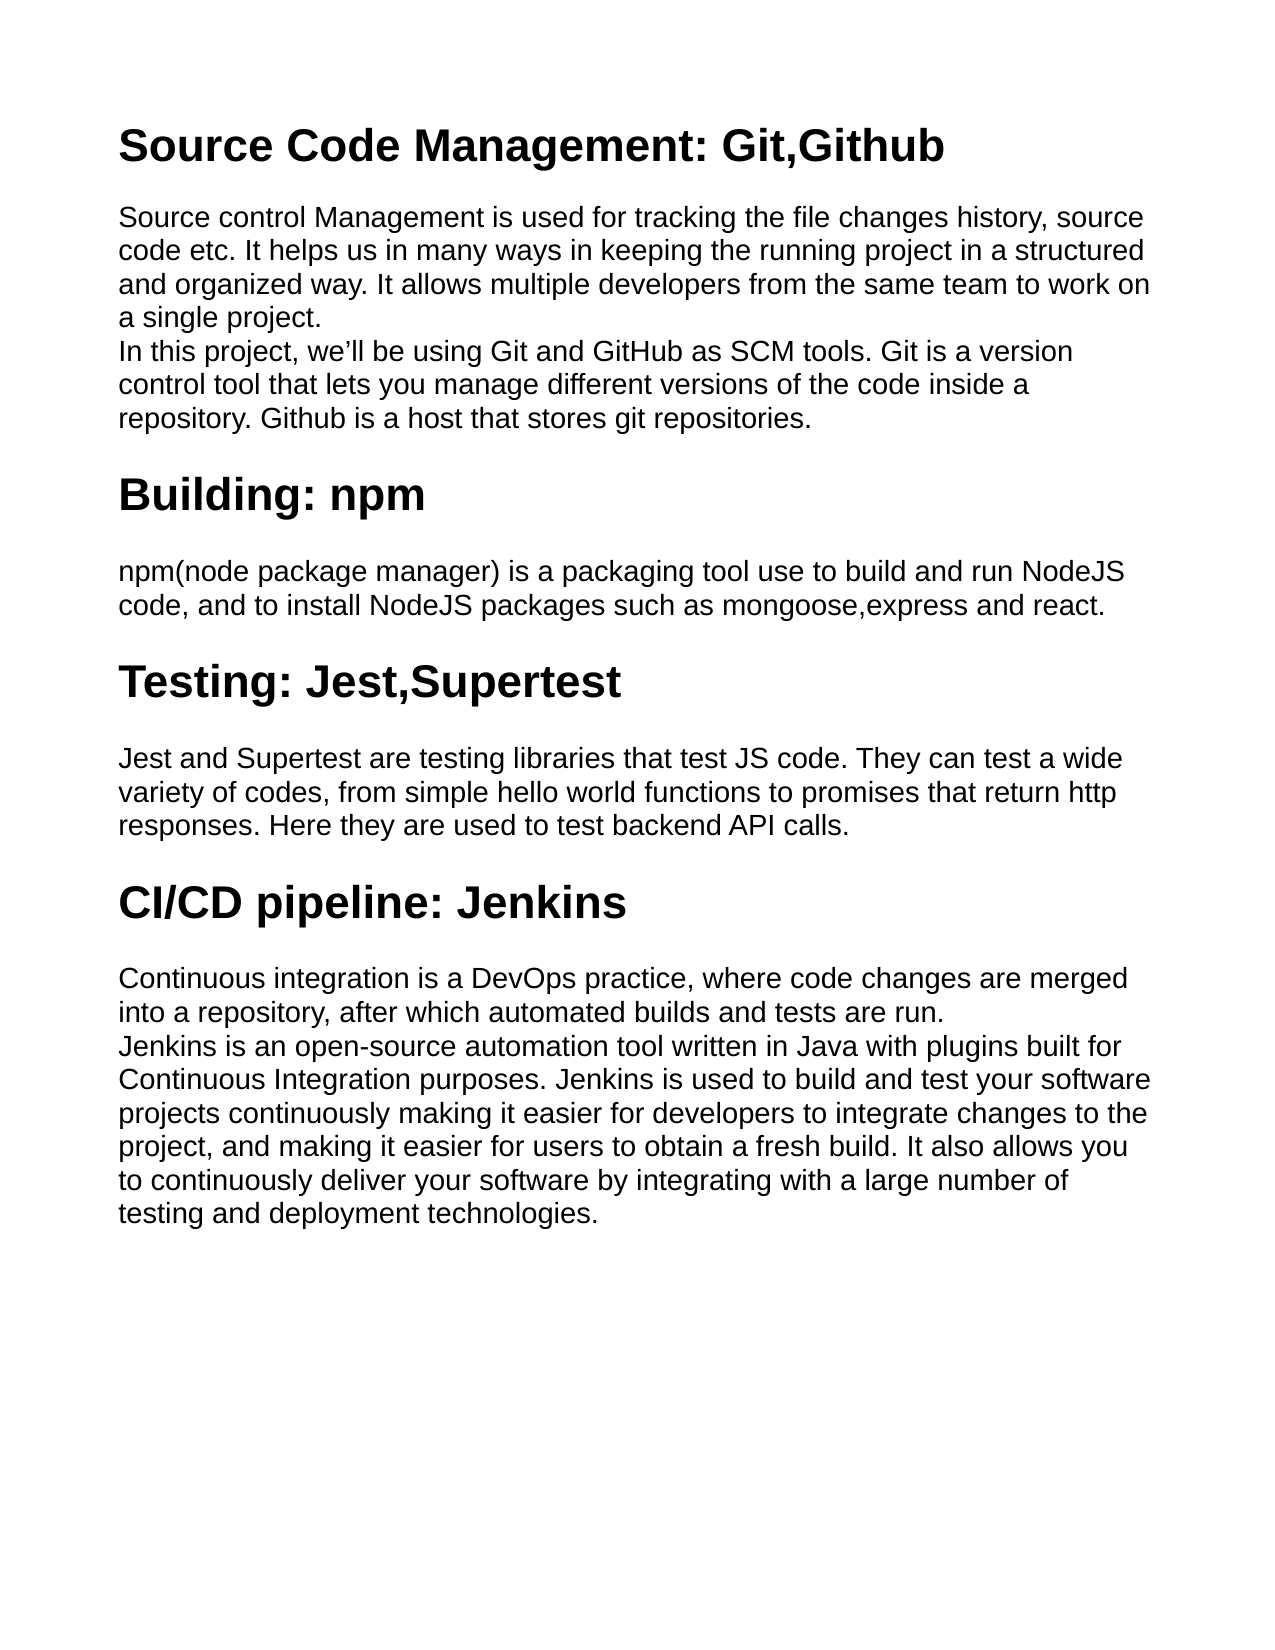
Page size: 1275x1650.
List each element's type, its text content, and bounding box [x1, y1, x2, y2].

text In this project, we’ll be using Git and GitHub as SCM tools. Git is a version control tool that lets you manage different versions of the code inside a repository. Github is a host that stores git repositories. [118, 334, 1157, 434]
text npm(node package manager) is a packaging tool use to build and run NodeJS code, and to install NodeJS packages such as mongoose,express and react. [118, 554, 1157, 621]
text Jenkins is an open-source automation tool written in Java with plugins built for [118, 1028, 1157, 1062]
text Continuous Integration purposes. Jenkins is used to build and test your software projects continuously making it easier for developers to integrate changes to the project, and making it easier for users to obtain a fresh build. It also allows you to continuously deliver your software by integrating with a large number of testing and deployment technologies. [118, 1062, 1157, 1230]
text Jest and Supertest are testing libraries that test JS code. They can test a wide variety of codes, from simple hello world functions to promises that return http responses. Here they are used to test backend API calls. [118, 741, 1157, 842]
text Continuous integration is a DevOps practice, where code changes are merged into a repository, after which automated builds and tests are run. [118, 961, 1157, 1028]
text CI/CD pipeline: Jenkins [118, 875, 1157, 928]
text Source control Management is used for tracking the file changes history, source code etc. It helps us in many ways in keeping the running project in a structured and organized way. It allows multiple developers from the same team to work on a single project. [118, 199, 1157, 334]
text Building: npm [118, 468, 1157, 521]
text Source Code Management: Git,Github [118, 118, 1157, 171]
text Testing: Jest,Supertest [118, 655, 1157, 707]
